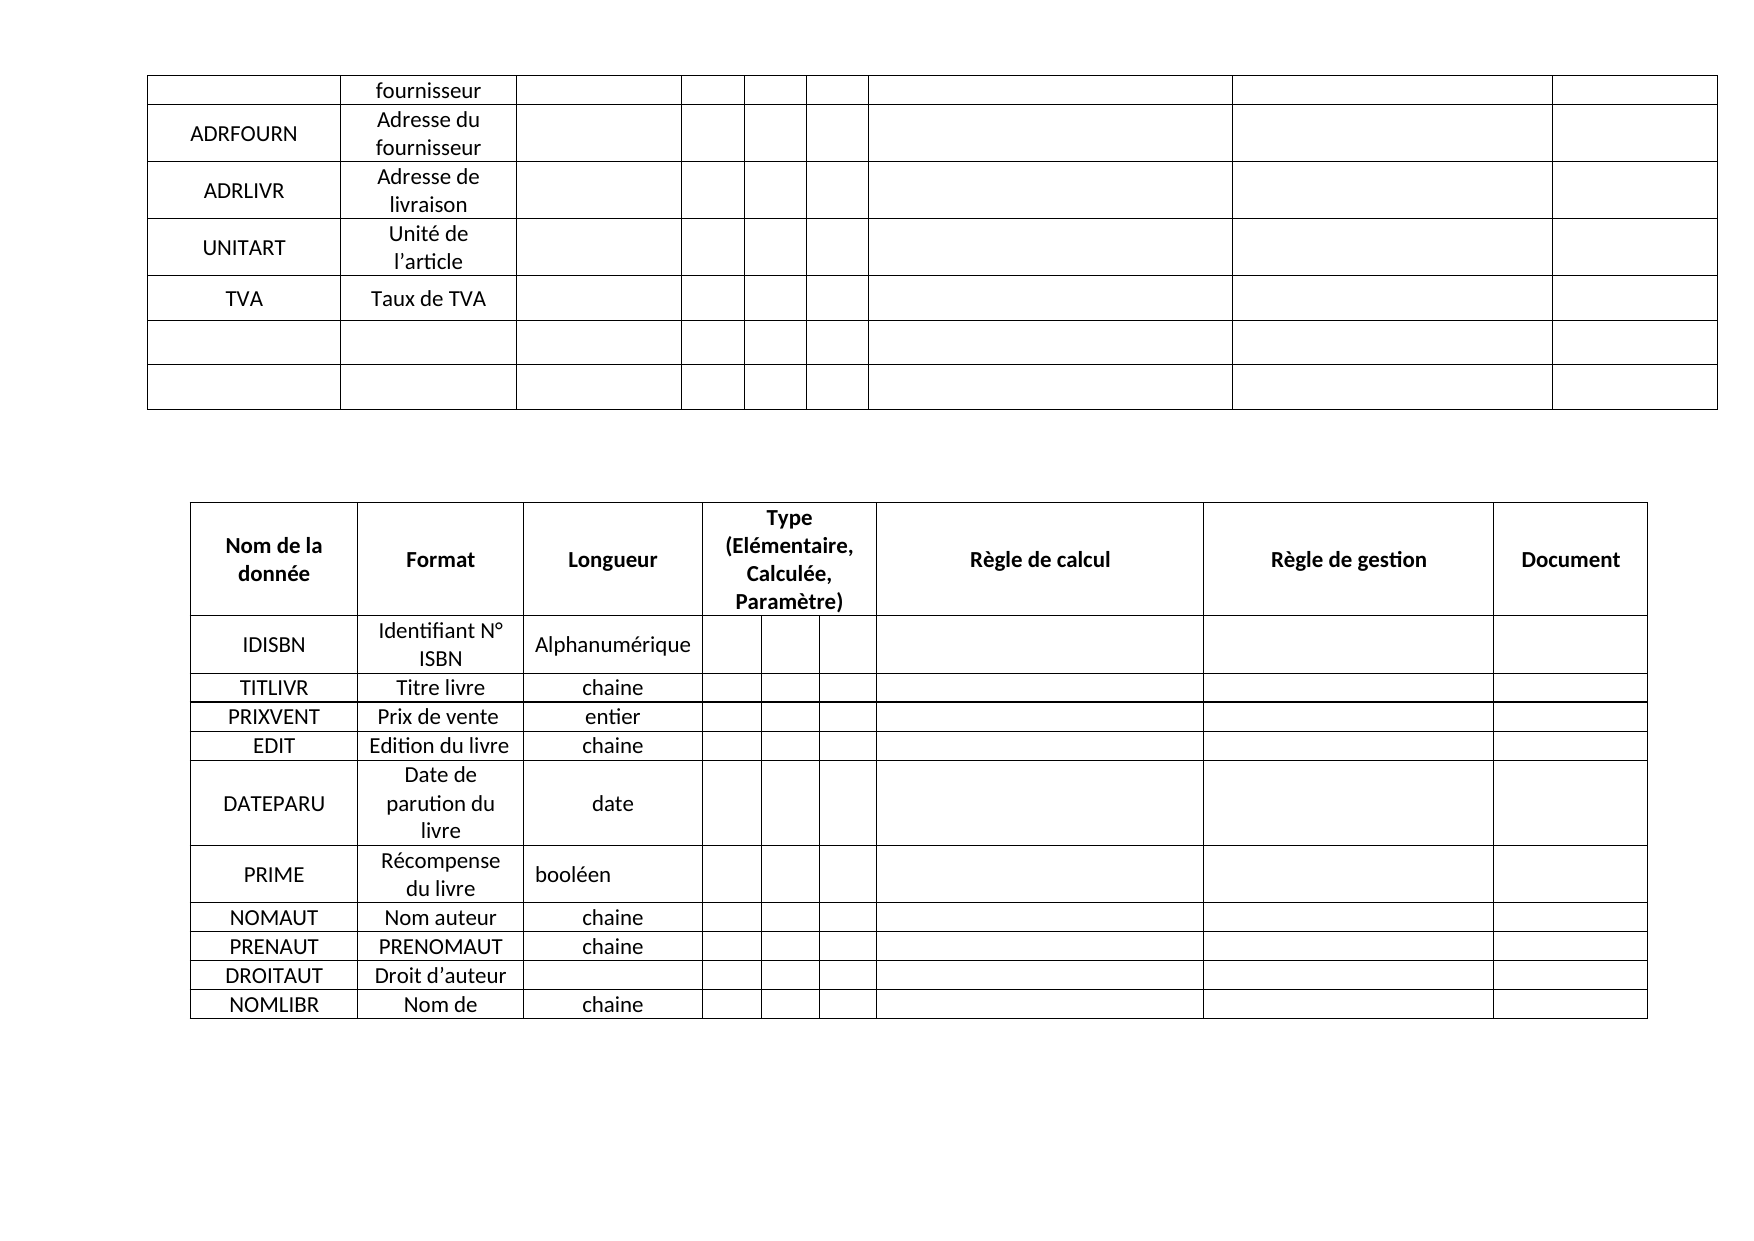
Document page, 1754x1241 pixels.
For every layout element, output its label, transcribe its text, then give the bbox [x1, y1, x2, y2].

table_cell [682, 219, 744, 275]
table_cell [877, 961, 1203, 989]
table_cell [1553, 365, 1717, 408]
table_cell [1233, 321, 1552, 364]
table_cell [1233, 105, 1552, 161]
table_cell [1204, 703, 1493, 731]
table_cell [1204, 846, 1493, 902]
table_cell fournisseur [341, 76, 516, 104]
table_cell [877, 846, 1203, 902]
table_cell chaine [524, 732, 702, 759]
table_cell [1233, 365, 1552, 408]
table_cell [762, 761, 819, 845]
table_cell [341, 365, 516, 408]
table_cell [869, 162, 1232, 218]
table_cell [869, 276, 1232, 320]
table_cell [820, 846, 876, 902]
table_cell [820, 961, 876, 989]
table_cell [762, 932, 819, 960]
table_cell [807, 365, 868, 408]
table_cell [820, 703, 876, 731]
table_cell [877, 990, 1203, 1018]
table_cell [682, 321, 744, 364]
table_cell [703, 932, 761, 960]
table_cell [745, 321, 806, 364]
table_cell [869, 219, 1232, 275]
table_cell [877, 674, 1203, 701]
table_cell [745, 219, 806, 275]
table_cell Unité de l’article [341, 219, 516, 275]
table_cell EDIT [191, 732, 357, 759]
table_cell [703, 846, 761, 902]
table_cell Date de parution du livre [358, 761, 523, 845]
table_cell [820, 990, 876, 1018]
table_cell [517, 321, 681, 364]
table_cell [1204, 961, 1493, 989]
table_cell [703, 703, 761, 731]
table_cell [517, 105, 681, 161]
table_cell [1233, 162, 1552, 218]
table_cell [1494, 674, 1647, 701]
table_cell NOMAUT [191, 903, 357, 931]
table_cell chaine [524, 990, 702, 1018]
table_cell TITLIVR [191, 674, 357, 701]
table_cell [877, 616, 1203, 672]
table_cell [1204, 903, 1493, 931]
table_cell [517, 365, 681, 408]
table_cell [1494, 703, 1647, 731]
table_cell [820, 674, 876, 701]
table_cell Droit d’auteur [358, 961, 523, 989]
table_cell [877, 932, 1203, 960]
table_cell entier [524, 703, 702, 731]
table_cell [1233, 276, 1552, 320]
table_cell [877, 761, 1203, 845]
table_cell DATEPARU [191, 761, 357, 845]
table_cell [1494, 732, 1647, 759]
table_cell [682, 365, 744, 408]
table_cell [807, 321, 868, 364]
table_header Règle de gestion [1204, 503, 1493, 615]
table_cell PRIXVENT [191, 703, 357, 731]
table_cell [1494, 990, 1647, 1018]
table_header Document [1494, 503, 1647, 615]
table_cell [807, 276, 868, 320]
table_cell Nom auteur [358, 903, 523, 931]
table_cell Nom de [358, 990, 523, 1018]
table_cell [1204, 616, 1493, 672]
table_cell [877, 703, 1203, 731]
table_cell [517, 276, 681, 320]
table_cell [820, 732, 876, 759]
table_cell date [524, 761, 702, 845]
table_cell IDISBN [191, 616, 357, 672]
table_cell [1553, 321, 1717, 364]
table_cell [1553, 162, 1717, 218]
table_cell [869, 365, 1232, 408]
table_cell Adresse de livraison [341, 162, 516, 218]
table_cell [1494, 961, 1647, 989]
table_cell [682, 276, 744, 320]
table_cell [341, 321, 516, 364]
table_cell [682, 76, 744, 104]
table_cell [703, 732, 761, 759]
table_cell ADRFOURN [148, 105, 340, 161]
table_cell [745, 162, 806, 218]
table_cell [703, 761, 761, 845]
table_cell [148, 321, 340, 364]
table_cell Adresse du fournisseur [341, 105, 516, 161]
table_cell [869, 76, 1232, 104]
table_cell [820, 761, 876, 845]
table_cell [1553, 276, 1717, 320]
table_cell Edition du livre [358, 732, 523, 759]
table_cell PRENAUT [191, 932, 357, 960]
table_cell [1204, 990, 1493, 1018]
table_cell [703, 990, 761, 1018]
table_cell [762, 961, 819, 989]
table_cell [820, 903, 876, 931]
table_cell Récompense du livre [358, 846, 523, 902]
table_cell [682, 162, 744, 218]
table_cell [1494, 932, 1647, 960]
table_cell [762, 703, 819, 731]
table_cell [877, 903, 1203, 931]
table_cell [1494, 616, 1647, 672]
table_cell DROITAUT [191, 961, 357, 989]
table_cell [1204, 674, 1493, 701]
table_cell [869, 321, 1232, 364]
table_cell [745, 105, 806, 161]
table_cell [1233, 76, 1552, 104]
table_cell [1494, 846, 1647, 902]
table_cell [1553, 105, 1717, 161]
table_cell booléen [524, 846, 702, 902]
table_cell [703, 903, 761, 931]
table_cell [517, 219, 681, 275]
table_cell [1494, 903, 1647, 931]
table_cell TVA [148, 276, 340, 320]
table_cell PRENOMAUT [358, 932, 523, 960]
table_cell PRIME [191, 846, 357, 902]
table_cell [517, 76, 681, 104]
table_cell [745, 276, 806, 320]
table_header Type (Elémentaire, Calculée, Paramètre) [703, 503, 876, 615]
table_cell [869, 105, 1232, 161]
table_cell [807, 105, 868, 161]
table_cell [1553, 76, 1717, 104]
table_cell Titre livre [358, 674, 523, 701]
table_cell [762, 616, 819, 672]
table_header Nom de la donnée [191, 503, 357, 615]
table_cell [762, 990, 819, 1018]
table_header Règle de calcul [877, 503, 1203, 615]
table_cell UNITART [148, 219, 340, 275]
table_cell [682, 105, 744, 161]
table_cell [517, 162, 681, 218]
table_cell [1233, 219, 1552, 275]
table_cell chaine [524, 903, 702, 931]
table_cell [1494, 761, 1647, 845]
table_cell Alphanumérique [524, 616, 702, 672]
table_cell Taux de TVA [341, 276, 516, 320]
table_cell [807, 76, 868, 104]
table_cell [148, 365, 340, 408]
table_cell [807, 219, 868, 275]
table_cell [1553, 219, 1717, 275]
table_cell Identifiant N° ISBN [358, 616, 523, 672]
table_cell ADRLIVR [148, 162, 340, 218]
table_cell [820, 932, 876, 960]
table_cell [1204, 732, 1493, 759]
table_cell [745, 76, 806, 104]
table_cell [703, 674, 761, 701]
table_cell [807, 162, 868, 218]
table_header Format [358, 503, 523, 615]
table_cell [703, 616, 761, 672]
table_cell chaine [524, 674, 702, 701]
table_cell [762, 732, 819, 759]
table_cell [762, 846, 819, 902]
table_cell [877, 732, 1203, 759]
table_cell [762, 674, 819, 701]
table_cell [524, 961, 702, 989]
table_cell [148, 76, 340, 104]
table_cell [762, 903, 819, 931]
table_cell chaine [524, 932, 702, 960]
table_cell [703, 961, 761, 989]
table_cell [1204, 932, 1493, 960]
table_cell [1204, 761, 1493, 845]
table_cell Prix de vente [358, 703, 523, 731]
table_cell NOMLIBR [191, 990, 357, 1018]
table_cell [820, 616, 876, 672]
table_header Longueur [524, 503, 702, 615]
table_cell [745, 365, 806, 408]
